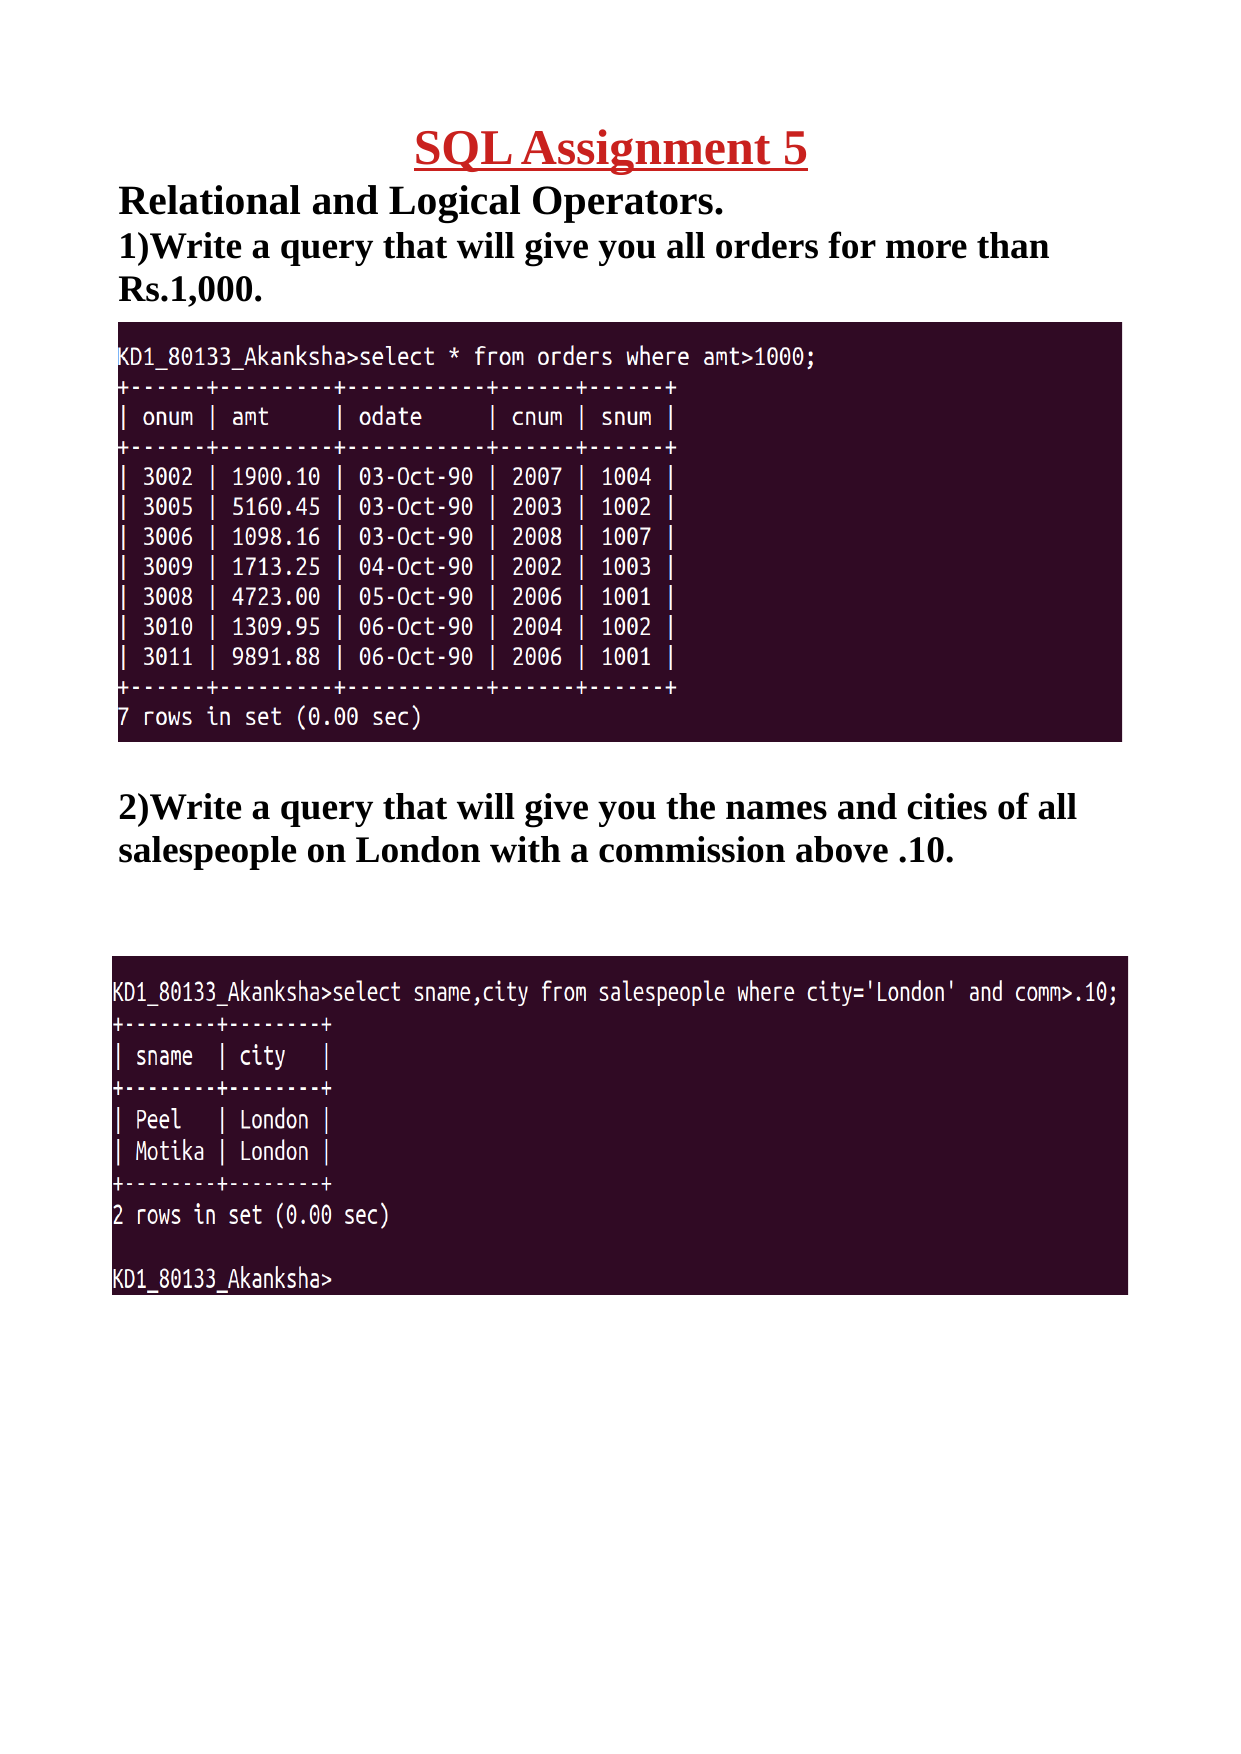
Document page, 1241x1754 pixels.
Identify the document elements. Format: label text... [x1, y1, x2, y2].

text 1)Write a query that will give you all orders for more than Rs.1,000. [118, 223, 1122, 310]
text Relational and Logical Operators. [118, 176, 1122, 223]
text SQL Assignment 5 [118, 118, 1122, 176]
text [118, 310, 1122, 322]
picture [112, 956, 1129, 1295]
text 2)Write a query that will give you the names and cities of all salespeople on London with a commission above .10. [118, 742, 1122, 871]
picture [118, 322, 1123, 742]
